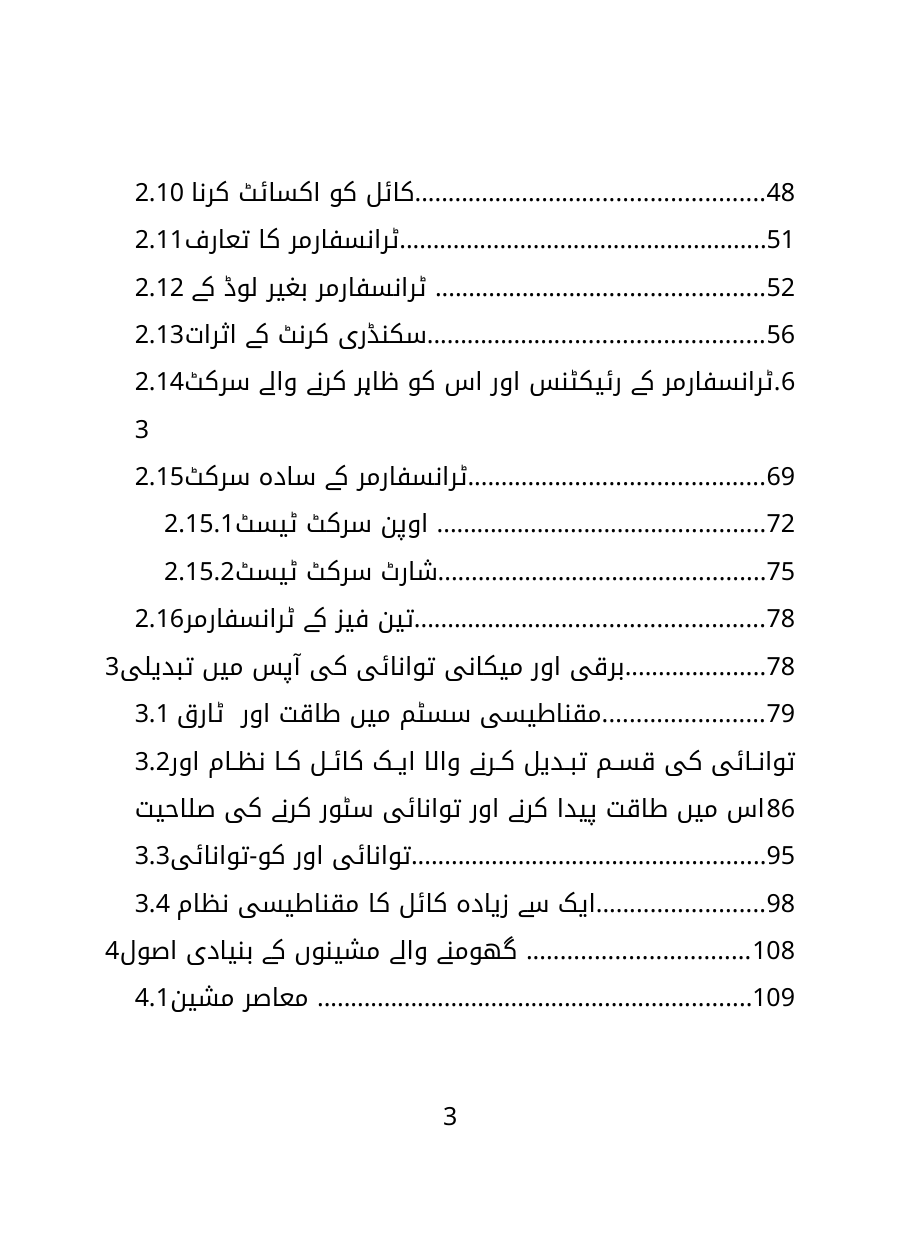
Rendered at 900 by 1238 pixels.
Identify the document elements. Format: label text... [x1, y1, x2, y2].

text 2.10 کائل کو اکسائٹ کرنا 48 [134, 169, 795, 216]
text 2.12 ٹرانسفارمر بغیر لوڈ کے 52 [134, 264, 795, 311]
text 2.16تین فیز کے ٹرانسفارمر 78 [134, 596, 795, 643]
text 3برقی اور میکانی توانائی کی آپس میں تبدیلی 78 [105, 643, 795, 690]
text 2.11ٹرانسفارمر کا تعارف 51 [134, 216, 795, 264]
text 4.1معاصر مشین 109 [134, 975, 795, 1022]
text 3.2توانائی کی قسم تبدیل کرنے والا ایک کائل کا نظام اور اس میں طاقت پیدا کرنے اور توانائی سٹور کرنے کی صلاحیت 86 [134, 738, 795, 833]
text 2.15.1اوپن سرکٹ ٹیسٹ 72 [164, 501, 795, 548]
text 3.3توانائی اور کو-توانائی 95 [134, 833, 795, 880]
text 2.13سکنڈری کرنٹ کے اثرات 56 [134, 311, 795, 359]
text 4گھومنے والے مشینوں کے بنیادی اصول 108 [105, 927, 795, 975]
text 2.14ٹرانسفارمر کے رئیکٹنس اور اس کو ظاہر کرنے والے سرکٹ 63 [134, 359, 795, 453]
text 2.15.2شارٹ سرکٹ ٹیسٹ 75 [164, 548, 795, 596]
text 3.4 ایک سے زیادہ کائل کا مقناطیسی نظام 98 [134, 880, 795, 927]
text 3.1 مقناطیسی سسٹم میں طاقت اور ٹارق 79 [134, 690, 795, 738]
text 2.15ٹرانسفارمر کے سادہ سرکٹ 69 [134, 453, 795, 501]
